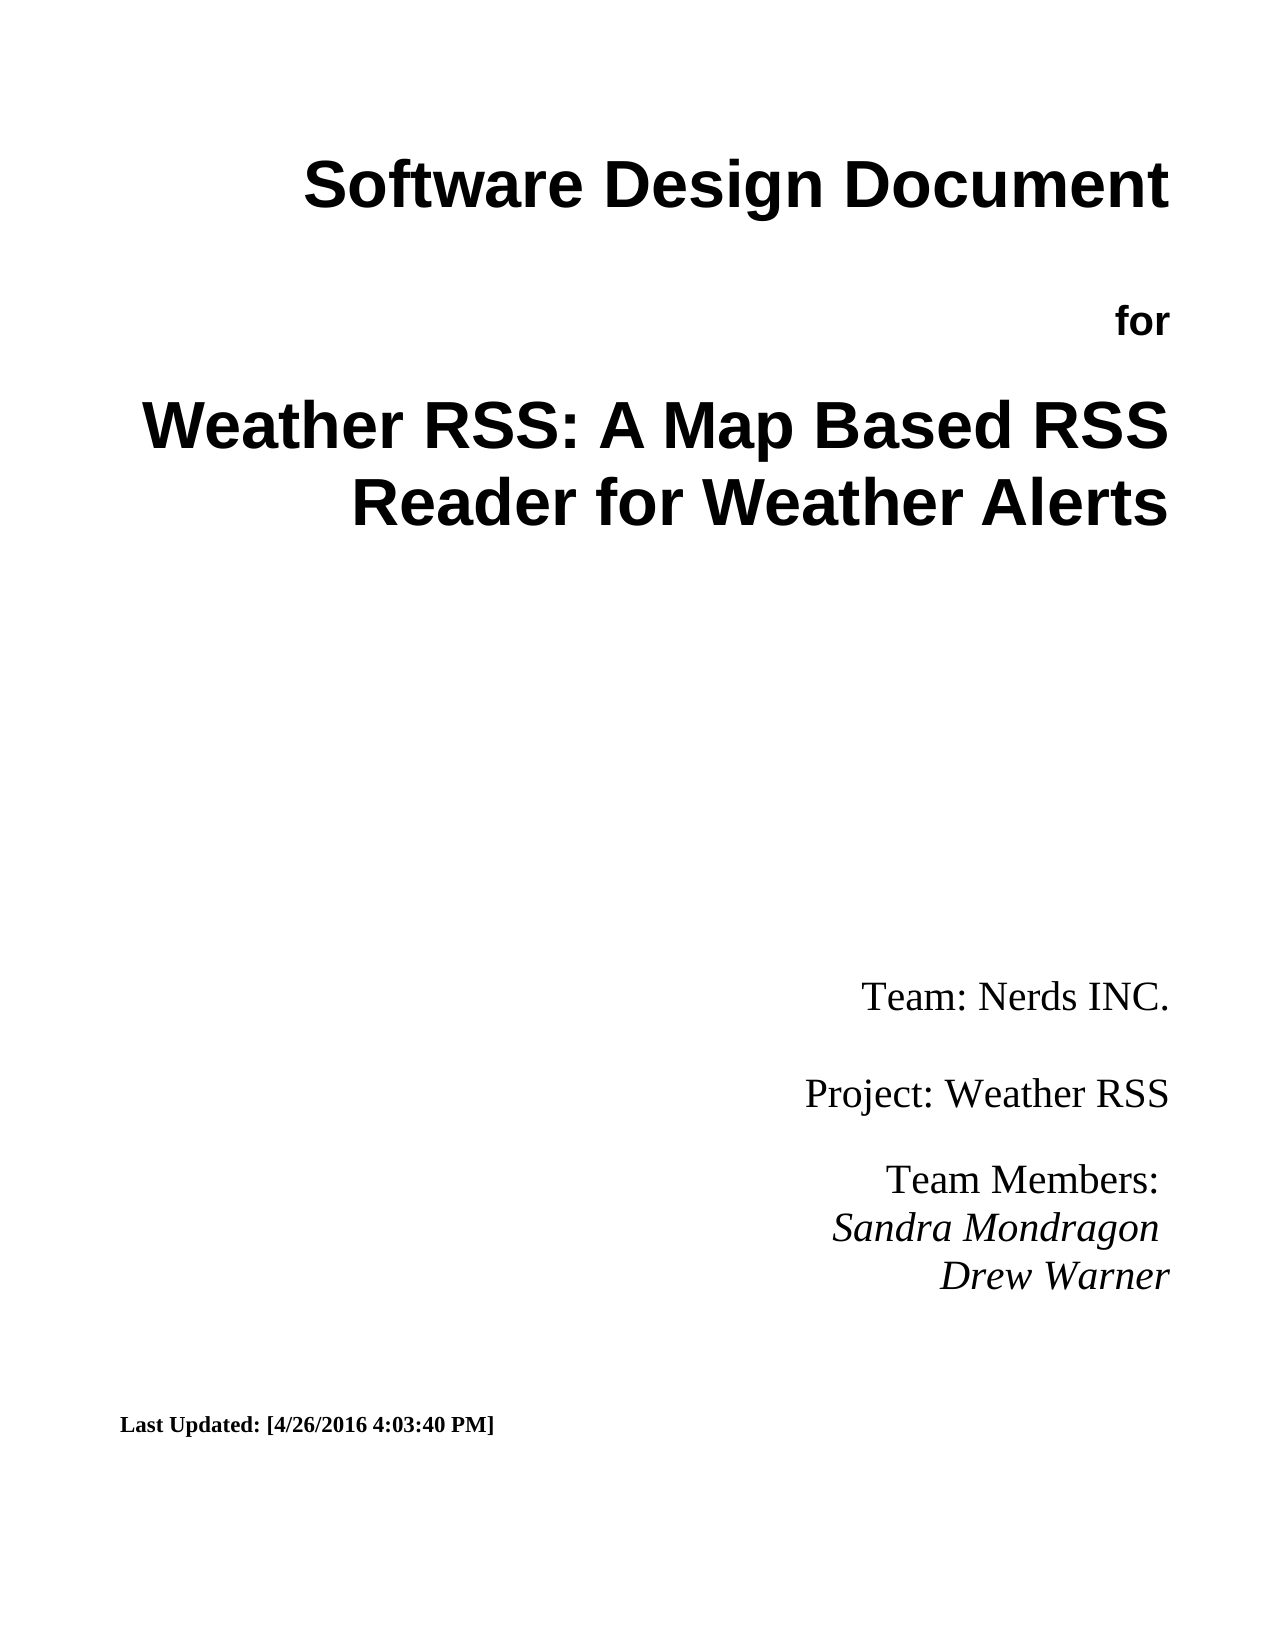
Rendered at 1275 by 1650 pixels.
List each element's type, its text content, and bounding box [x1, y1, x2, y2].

text Project: Weather RSS [195, 1069, 1170, 1117]
text Team Members: Sandra Mondragon [195, 1154, 1170, 1250]
text Drew Warner [195, 1250, 1170, 1298]
subtitle Weather RSS: A Map Based RSS Reader for Weather Alerts [120, 386, 1170, 539]
text Last Updated: [4/26/2016 4:00:22 PM] [120, 1411, 1170, 1437]
subtitle for [120, 297, 1170, 344]
text Team: Nerds INC. [195, 971, 1170, 1019]
subtitle Software Design Document [120, 145, 1170, 222]
